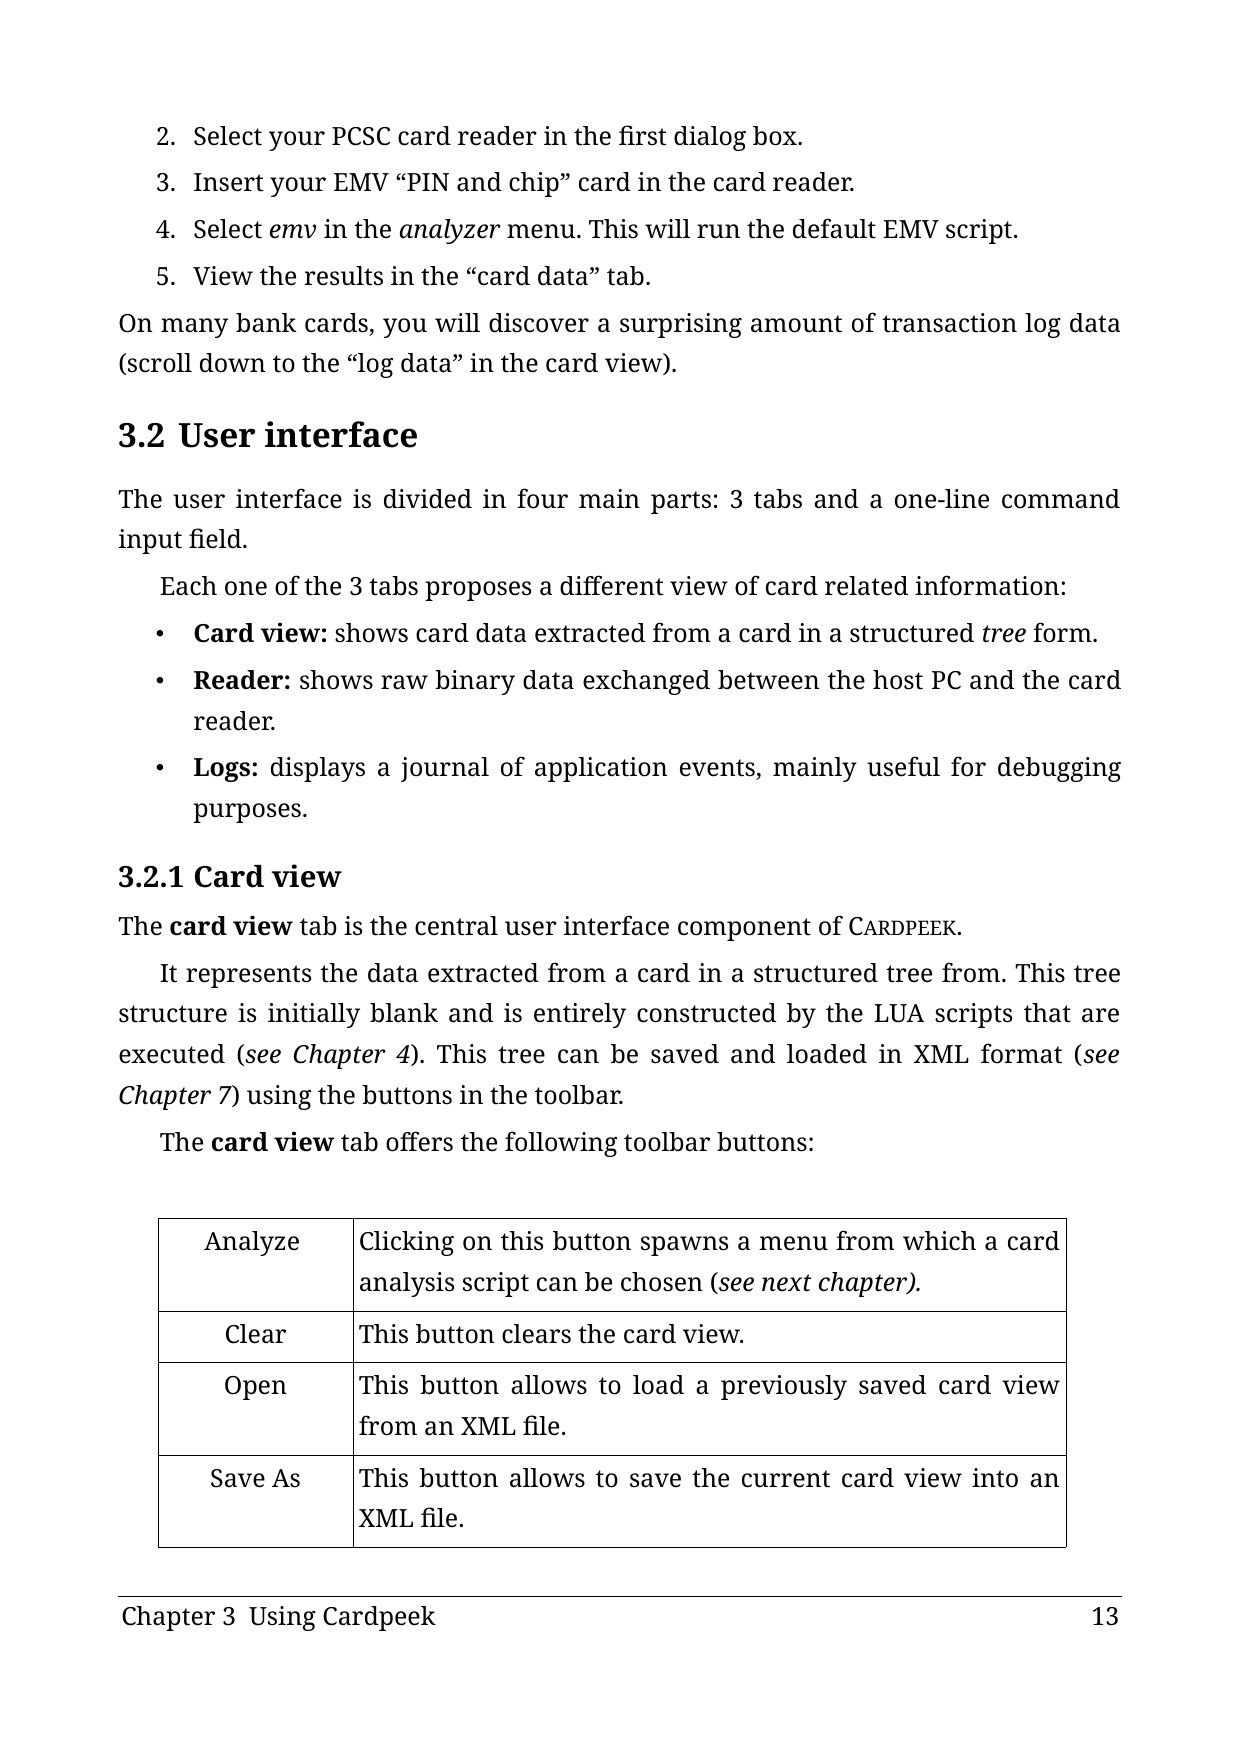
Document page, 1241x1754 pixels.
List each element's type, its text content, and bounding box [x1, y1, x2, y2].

table_cell This button allows to save the current card view into an XML file. [354, 1456, 1066, 1547]
text The card view tab offers the following toolbar buttons: [118, 1124, 1122, 1159]
list Card view: shows card data extracted from a card in a structured tree form. [156, 616, 1122, 650]
text It represents the data extracted from a card in a structured tree from. This tree structure is initially blank and is entirely constructed by the LUA scripts that are executed (see Chapter 4). This tree can be saved and loaded in XML format (see Chapter 7) using the buttons in the toolbar. [118, 955, 1122, 1112]
text Each one of the 3 tabs proposes a different view of card related information: [118, 569, 1122, 603]
subtitle User interface [118, 412, 1122, 457]
table_header Analyze [159, 1219, 353, 1311]
table_cell Open [159, 1363, 353, 1454]
text On many bank cards, you will discover a surprising amount of transaction log data (scroll down to the “log data” in the card view). [118, 305, 1122, 380]
table_cell This button clears the card view. [354, 1312, 1066, 1362]
list Insert your EMV “PIN and chip” card in the card reader. [156, 165, 1122, 199]
list Logs: displays a journal of application events, mainly useful for debugging purposes. [156, 750, 1122, 825]
table_cell Clear [159, 1312, 353, 1362]
table_header Clicking on this button spawns a menu from which a card analysis script can be chosen (see next chapter). [354, 1219, 1066, 1311]
list View the results in the “card data” tab. [156, 258, 1122, 292]
text The user interface is divided in four main parts: 3 tabs and a one-line command input field. [118, 481, 1122, 556]
table_cell Save As [159, 1456, 353, 1547]
subtitle Card view [118, 856, 1122, 896]
list Select emv in the analyzer menu. This will run the default EMV script. [156, 212, 1122, 246]
text The card view tab is the central user interface component of Cardpeek. [118, 908, 1122, 943]
table_cell This button allows to load a previously saved card view from an XML file. [354, 1363, 1066, 1454]
list Select your PCSC card reader in the first dialog box. [156, 118, 1122, 152]
list Reader: shows raw binary data exchanged between the host PC and the card reader. [156, 662, 1122, 737]
